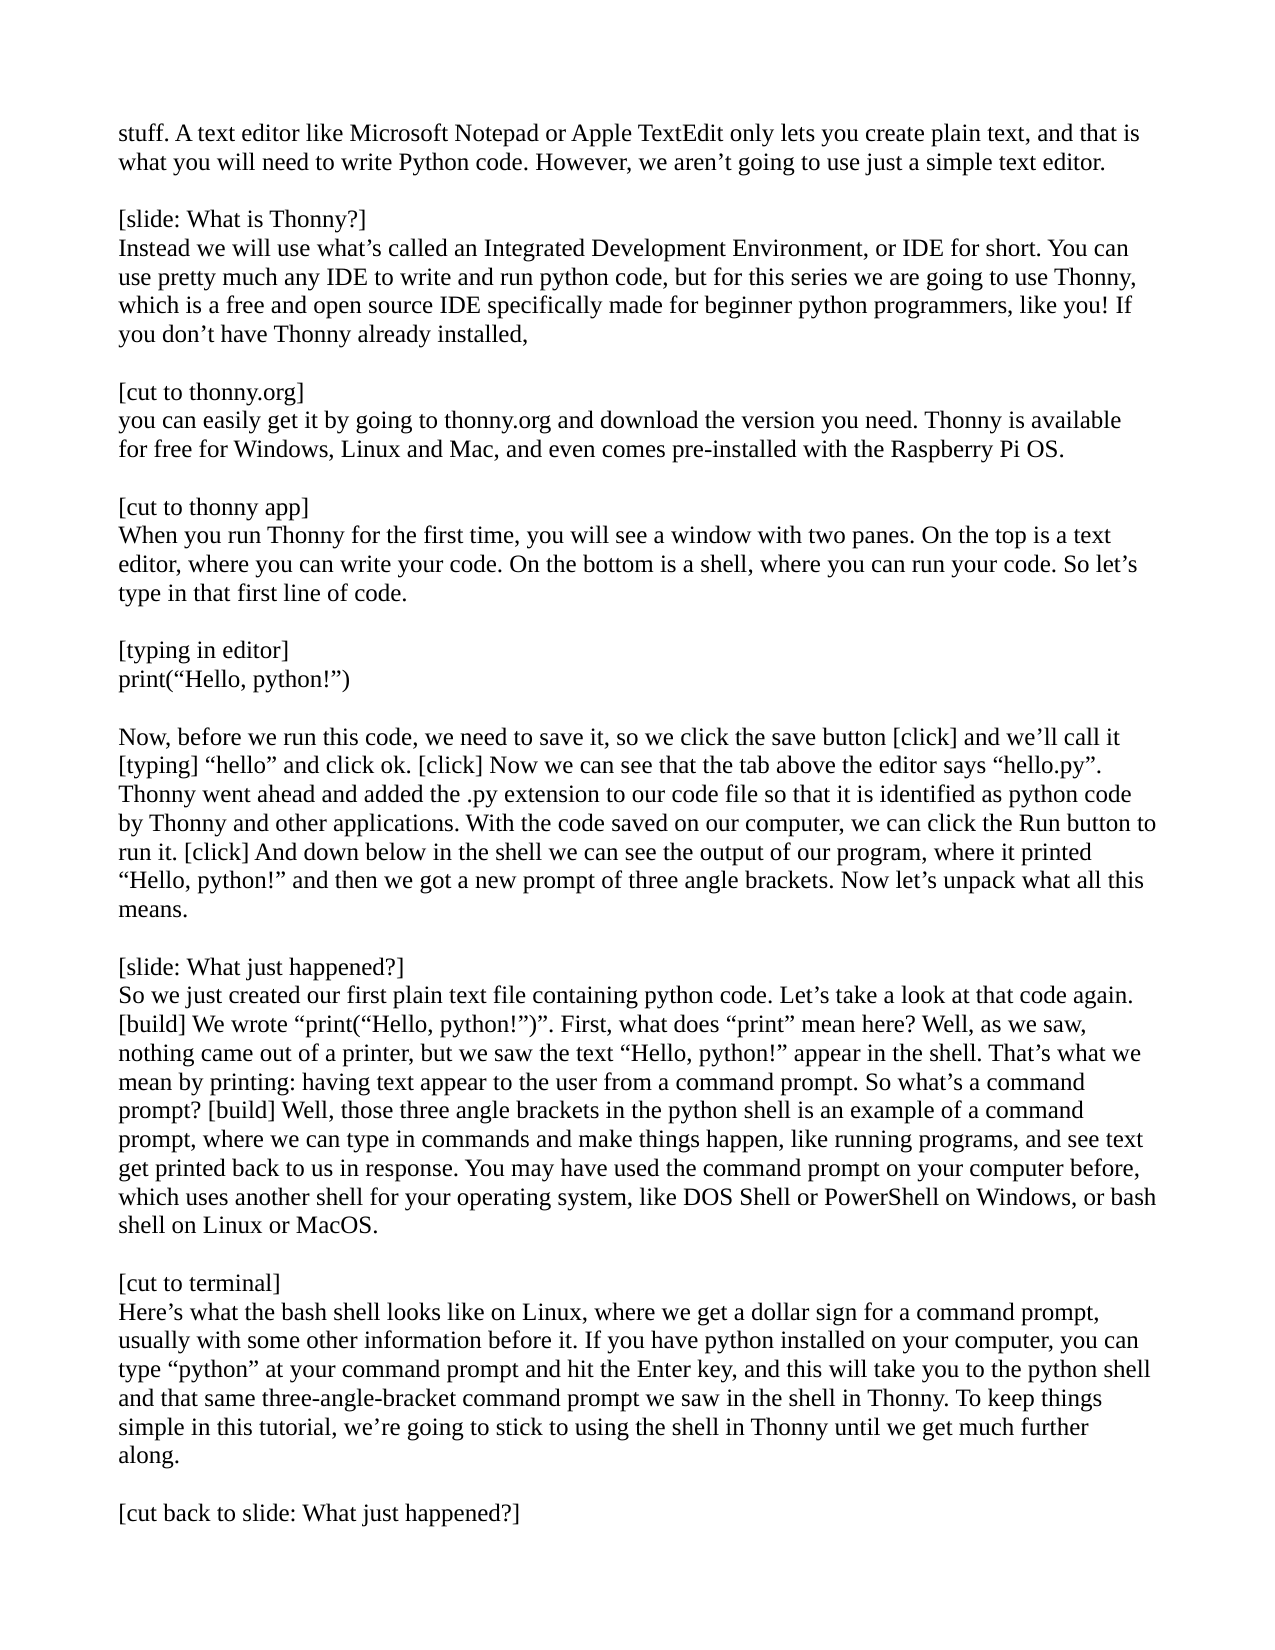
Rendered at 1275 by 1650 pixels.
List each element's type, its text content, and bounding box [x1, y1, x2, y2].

text [cut back to slide: What just happened?] [118, 1498, 1157, 1527]
text [cut to thonny app] [118, 492, 1157, 521]
text you can easily get it by going to thonny.org and download the version you need. Thonny is available for free for Windows, Linux and Mac, and even comes pre-installed with the Raspberry Pi OS. [118, 406, 1157, 463]
text print(“Hello, python!”) [118, 664, 1157, 693]
text [slide: What just happened?] [118, 952, 1157, 981]
text [cut to thonny.org] [118, 377, 1157, 406]
text [cut to terminal] [118, 1268, 1157, 1297]
text [typing in editor] [118, 636, 1157, 664]
text stuff. A text editor like Microsoft Notepad or Apple TextEdit only lets you create plain text, and that is what you will need to write Python code. However, we aren’t going to use just a simple text editor. [118, 118, 1157, 176]
text [slide: What is Thonny?] [118, 204, 1157, 233]
text So we just created our first plain text file containing python code. Let’s take a look at that code again. [build] We wrote “print(“Hello, python!”)”. First, what does “print” mean here? Well, as we saw, nothing came out of a printer, but we saw the text “Hello, python!” appear in the shell. That’s what we mean by printing: having text appear to the user from a command prompt. So what’s a command prompt? [build] Well, those three angle brackets in the python shell is an example of a command prompt, where we can type in commands and make things happen, like running programs, and see text get printed back to us in response. You may have used the command prompt on your computer before, which uses another shell for your operating system, like DOS Shell or PowerShell on Windows, or bash shell on Linux or MacOS. [118, 981, 1157, 1239]
text Instead we will use what’s called an Integrated Development Environment, or IDE for short. You can use pretty much any IDE to write and run python code, but for this series we are going to use Thonny, which is a free and open source IDE specifically made for beginner python programmers, like you! If you don’t have Thonny already installed, [118, 233, 1157, 348]
text Here’s what the bash shell looks like on Linux, where we get a dollar sign for a command prompt, usually with some other information before it. If you have python installed on your computer, you can type “python” at your command prompt and hit the Enter key, and this will take you to the python shell and that same three-angle-bracket command prompt we saw in the shell in Thonny. To keep things simple in this tutorial, we’re going to stick to using the shell in Thonny until we get much further along. [118, 1297, 1157, 1469]
text When you run Thonny for the first time, you will see a window with two panes. On the top is a text editor, where you can write your code. On the bottom is a shell, where you can run your code. So let’s type in that first line of code. [118, 521, 1157, 607]
text Now, before we run this code, we need to save it, so we click the save button [click] and we’ll call it [typing] “hello” and click ok. [click] Now we can see that the tab above the editor says “hello.py”. Thonny went ahead and added the .py extension to our code file so that it is identified as python code by Thonny and other applications. With the code saved on our computer, we can click the Run button to run it. [click] And down below in the shell we can see the output of our program, where it printed “Hello, python!” and then we got a new prompt of three angle brackets. Now let’s unpack what all this means. [118, 722, 1157, 923]
